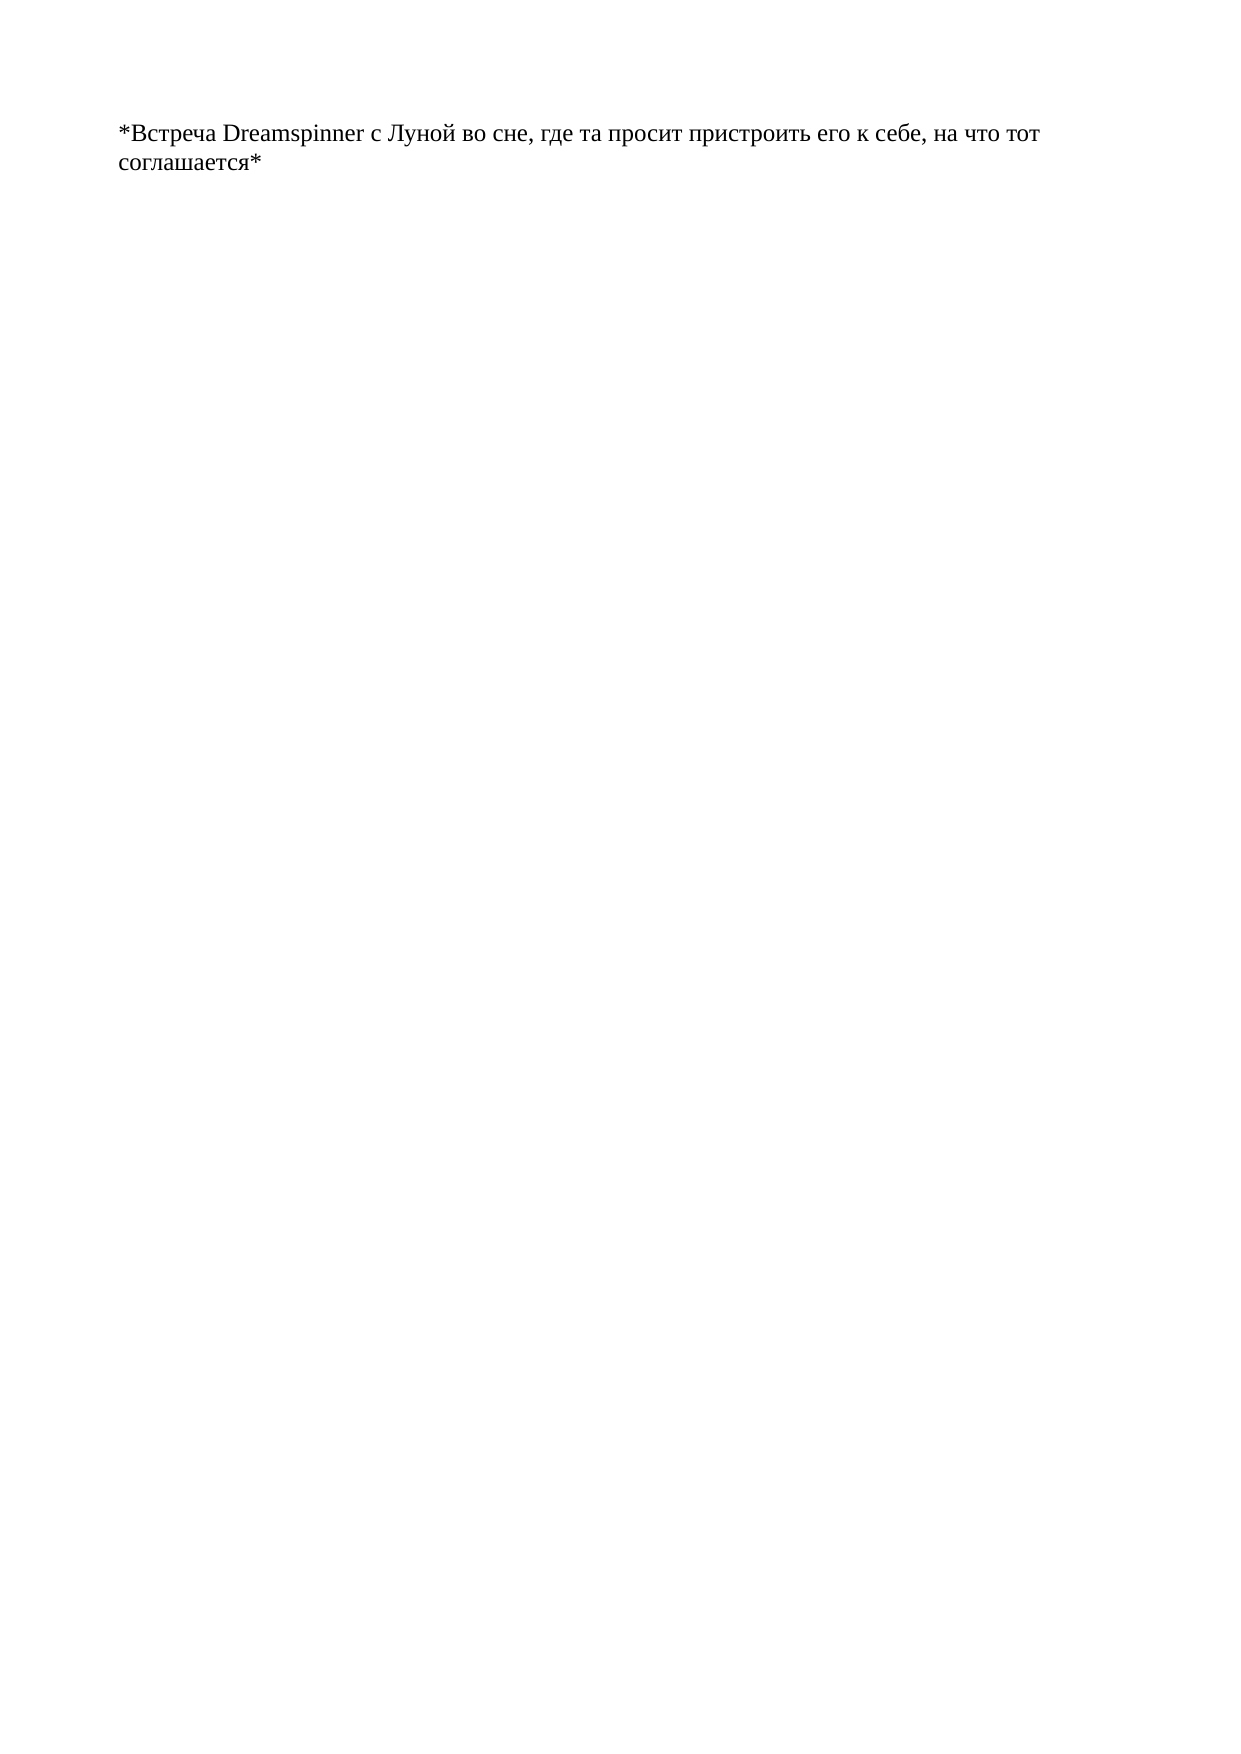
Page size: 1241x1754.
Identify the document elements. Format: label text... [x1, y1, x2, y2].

text *Встреча Dreamspinner с Луной во сне, где та просит пристроить его к себе, на что тот соглашается* [118, 118, 1122, 176]
